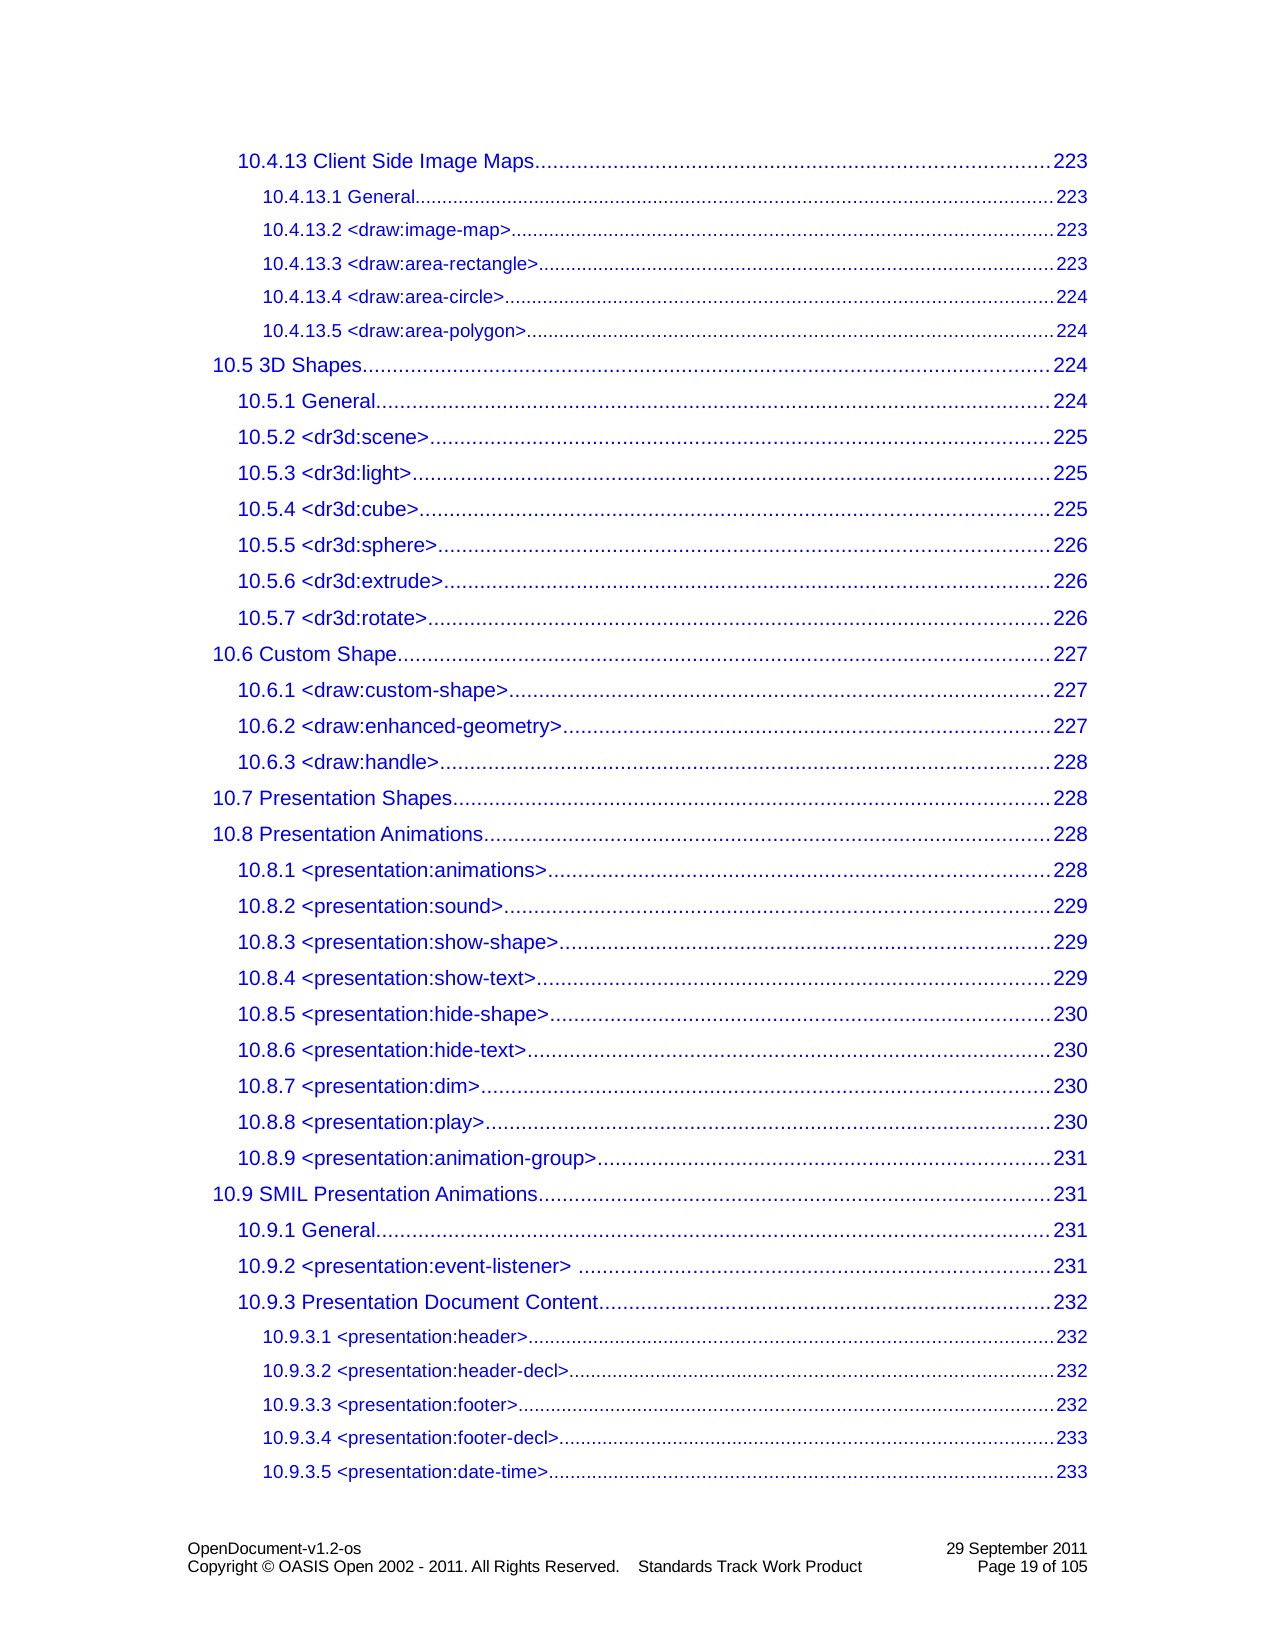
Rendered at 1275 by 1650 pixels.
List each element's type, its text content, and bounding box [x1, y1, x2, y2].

text 10.4.13.5 <draw:area-polygon> 224 [262, 320, 1088, 341]
text 10.6 Custom Shape 227 [212, 642, 1088, 666]
text 10.7 Presentation Shapes 228 [212, 786, 1088, 810]
text 10.8.2 <presentation:sound> 229 [237, 894, 1088, 918]
text 10.5.5 <dr3d:sphere> 226 [237, 534, 1088, 557]
text 10.9.3.4 <presentation:footer-decl> 233 [262, 1427, 1088, 1448]
text 10.4.13.3 <draw:area-rectangle> 223 [262, 253, 1088, 274]
text 10.4.13.1 General 223 [262, 186, 1088, 207]
text 10.9.2 <presentation:event-listener> 231 [237, 1255, 1088, 1278]
text 10.4.13.2 <draw:image-map> 223 [262, 219, 1088, 241]
text 10.9.3.2 <presentation:header-decl> 232 [262, 1360, 1088, 1381]
text 10.5.2 <dr3d:scene> 225 [237, 426, 1088, 449]
text 10.4.13 Client Side Image Maps 223 [237, 150, 1088, 173]
text 10.9.3.5 <presentation:date-time> 233 [262, 1461, 1088, 1482]
text 10.6.1 <draw:custom-shape> 227 [237, 678, 1088, 702]
text 10.6.2 <draw:enhanced-geometry> 227 [237, 714, 1088, 738]
text 10.4.13.4 <draw:area-circle> 224 [262, 287, 1088, 308]
text 10.9.3.1 <presentation:header> 232 [262, 1327, 1088, 1348]
text 10.8.7 <presentation:dim> 230 [237, 1074, 1088, 1098]
text 10.9.3.3 <presentation:footer> 232 [262, 1394, 1088, 1415]
text 10.5.3 <dr3d:light> 225 [237, 462, 1088, 485]
text 10.9.1 General 231 [237, 1219, 1088, 1242]
text 10.8.4 <presentation:show-text> 229 [237, 966, 1088, 990]
text 10.8.9 <presentation:animation-group> 231 [237, 1147, 1088, 1170]
text 10.5.1 General 224 [237, 390, 1088, 413]
text 10.9.3 Presentation Document Content 232 [237, 1291, 1088, 1314]
text 10.9 SMIL Presentation Animations 231 [212, 1183, 1088, 1206]
text 10.5.6 <dr3d:extrude> 226 [237, 570, 1088, 593]
text 10.8.6 <presentation:hide-text> 230 [237, 1038, 1088, 1062]
text 10.5 3D Shapes 224 [212, 354, 1088, 377]
text 10.8 Presentation Animations 228 [212, 822, 1088, 846]
text 10.6.3 <draw:handle> 228 [237, 750, 1088, 774]
text 10.8.3 <presentation:show-shape> 229 [237, 930, 1088, 954]
text 10.8.5 <presentation:hide-shape> 230 [237, 1002, 1088, 1026]
text 10.5.4 <dr3d:cube> 225 [237, 498, 1088, 521]
text 10.5.7 <dr3d:rotate> 226 [237, 606, 1088, 629]
text 10.8.8 <presentation:play> 230 [237, 1111, 1088, 1134]
text 10.8.1 <presentation:animations> 228 [237, 858, 1088, 882]
